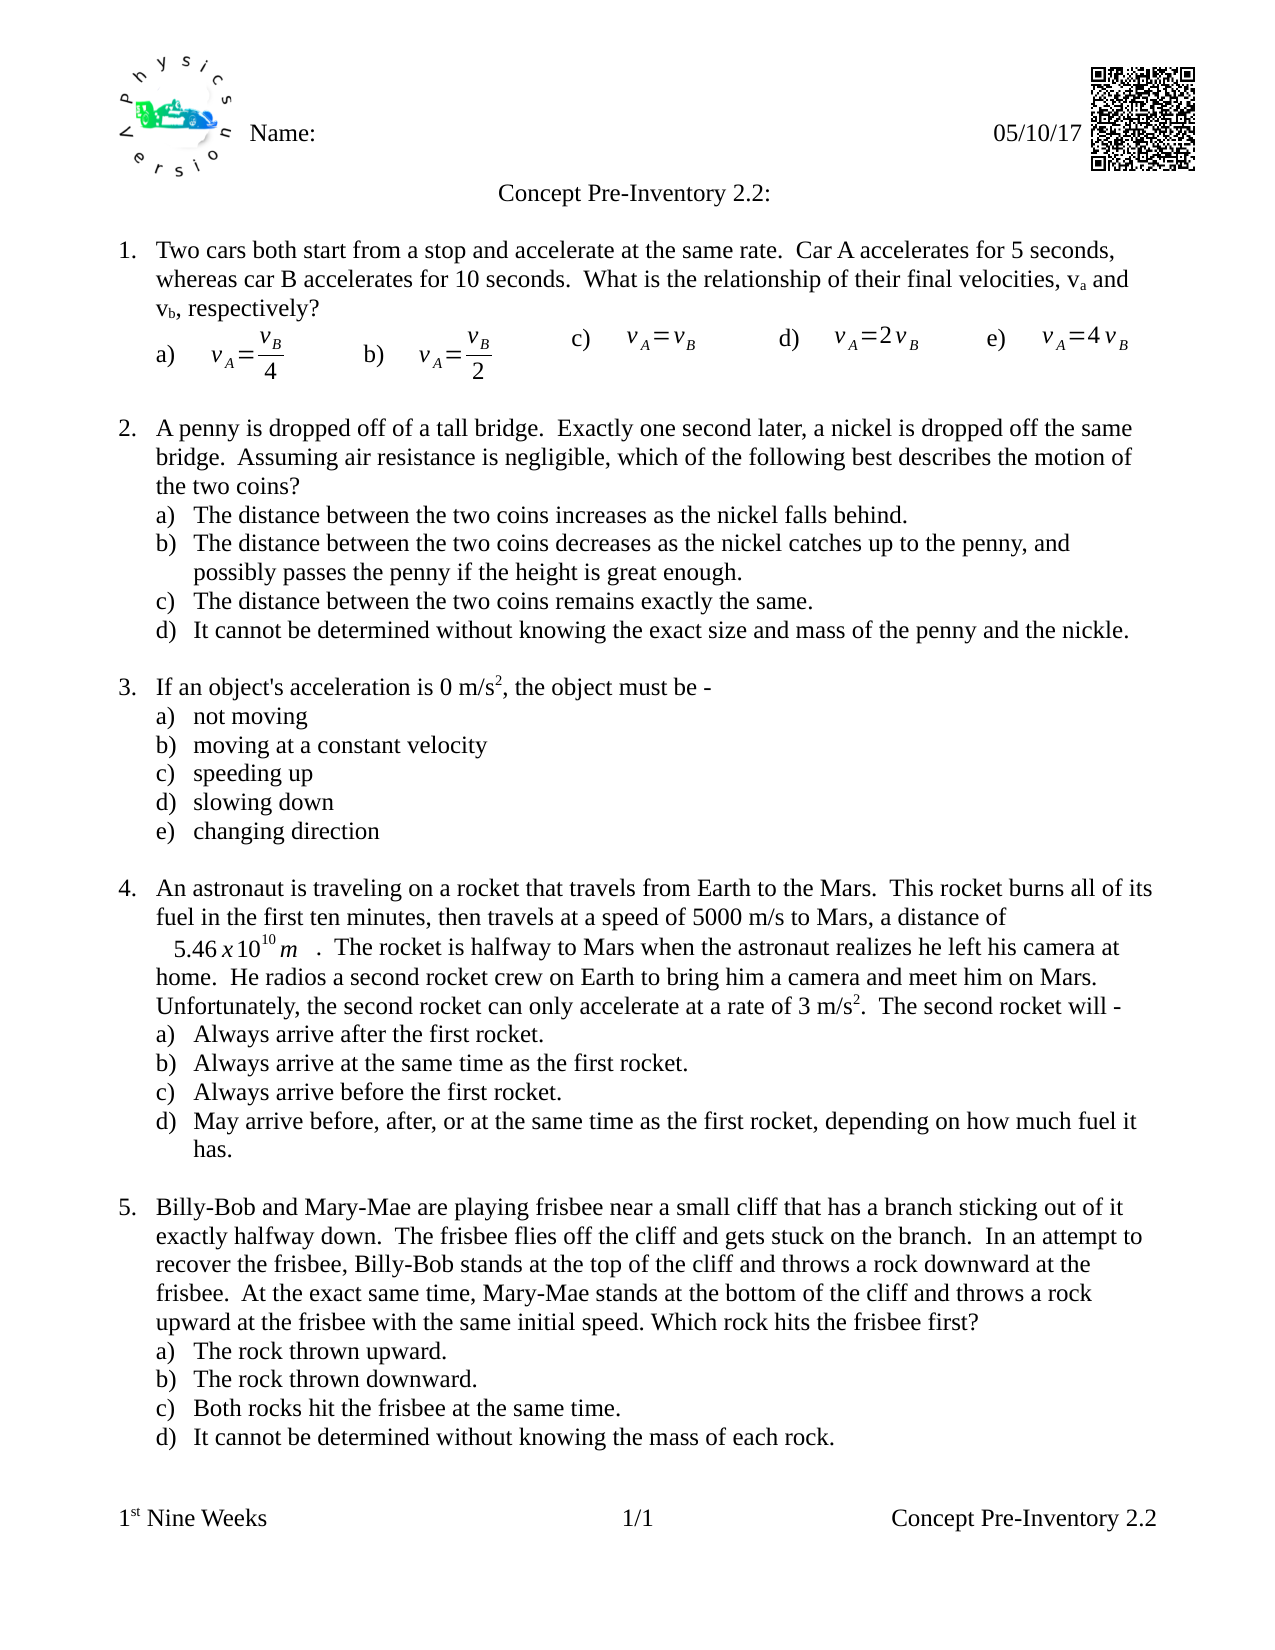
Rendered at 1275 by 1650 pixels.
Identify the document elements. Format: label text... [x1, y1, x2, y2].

list May arrive before, after, or at the same time as the first rocket, depending on how much fuel it has. [156, 1106, 1157, 1163]
list It cannot be determined without knowing the exact size and mass of the penny and the nickle. [156, 615, 1157, 643]
list The rock thrown upward. [156, 1336, 1157, 1364]
list The distance between the two coins increases as the nickel falls behind. [156, 500, 1157, 528]
list Both rocks hit the frisbee at the same time. [156, 1393, 1157, 1422]
list Always arrive before the first rocket. [156, 1077, 1157, 1106]
list changing direction [156, 816, 1157, 845]
list The rock thrown downward. [156, 1364, 1157, 1393]
list speeding up [156, 758, 1157, 787]
list A penny is dropped off of a tall bridge. Exactly one second later, a nickel is dropped off the same bridge. Assuming air resistance is negligible, which of the following best describes the motion of the two coins? [118, 413, 1157, 500]
list Always arrive at the same time as the first rocket. [156, 1048, 1157, 1077]
list It cannot be determined without knowing the mass of each rock. [156, 1422, 1157, 1451]
list Two cars both start from a stop and accelerate at the same rate. Car A accelerates for 5 seconds, whereas car B accelerates for 10 seconds. What is the relationship of their final velocities, va and vb, respectively? [118, 236, 1157, 322]
list Billy-Bob and Mary-Mae are playing frisbee near a small cliff that has a branch sticking out of it exactly halfway down. The frisbee flies off the cliff and gets stuck on the branch. In an attempt to recover the frisbee, Billy-Bob stands at the top of the cliff and throws a rock downward at the frisbee. At the exact same time, Mary-Mae stands at the bottom of the cliff and throws a rock upward at the frisbee with the same initial speed. Which rock hits the frisbee first? [118, 1192, 1157, 1336]
text Concept Pre-Inventory 2.2: [118, 176, 1157, 207]
list The distance between the two coins decreases as the nickel catches up to the penny, and possibly passes the penny if the height is great enough. [156, 528, 1157, 586]
picture [1082, 58, 1203, 179]
picture [119, 56, 232, 177]
list moving at a constant velocity [156, 730, 1157, 758]
list not moving [156, 701, 1157, 730]
list The distance between the two coins remains exactly the same. [156, 586, 1157, 615]
list slowing down [156, 787, 1157, 816]
list An astronaut is traveling on a rocket that travels from Earth to the Mars. This rocket burns all of its fuel in the first ten minutes, then travels at a speed of 5000 m/s to Mars, a distance of . The rocket is halfway to Mars when the astronaut realizes he left his camera at home. He radios a second rocket crew on Earth to bring him a camera and meet him on Mars. Unfortunately, the second rocket can only accelerate at a rate of 3 m/s2. The second rocket will - [118, 873, 1157, 1019]
list If an object's acceleration is 0 m/s2, the object must be - [118, 672, 1157, 701]
list Always arrive after the first rocket. [156, 1019, 1157, 1048]
